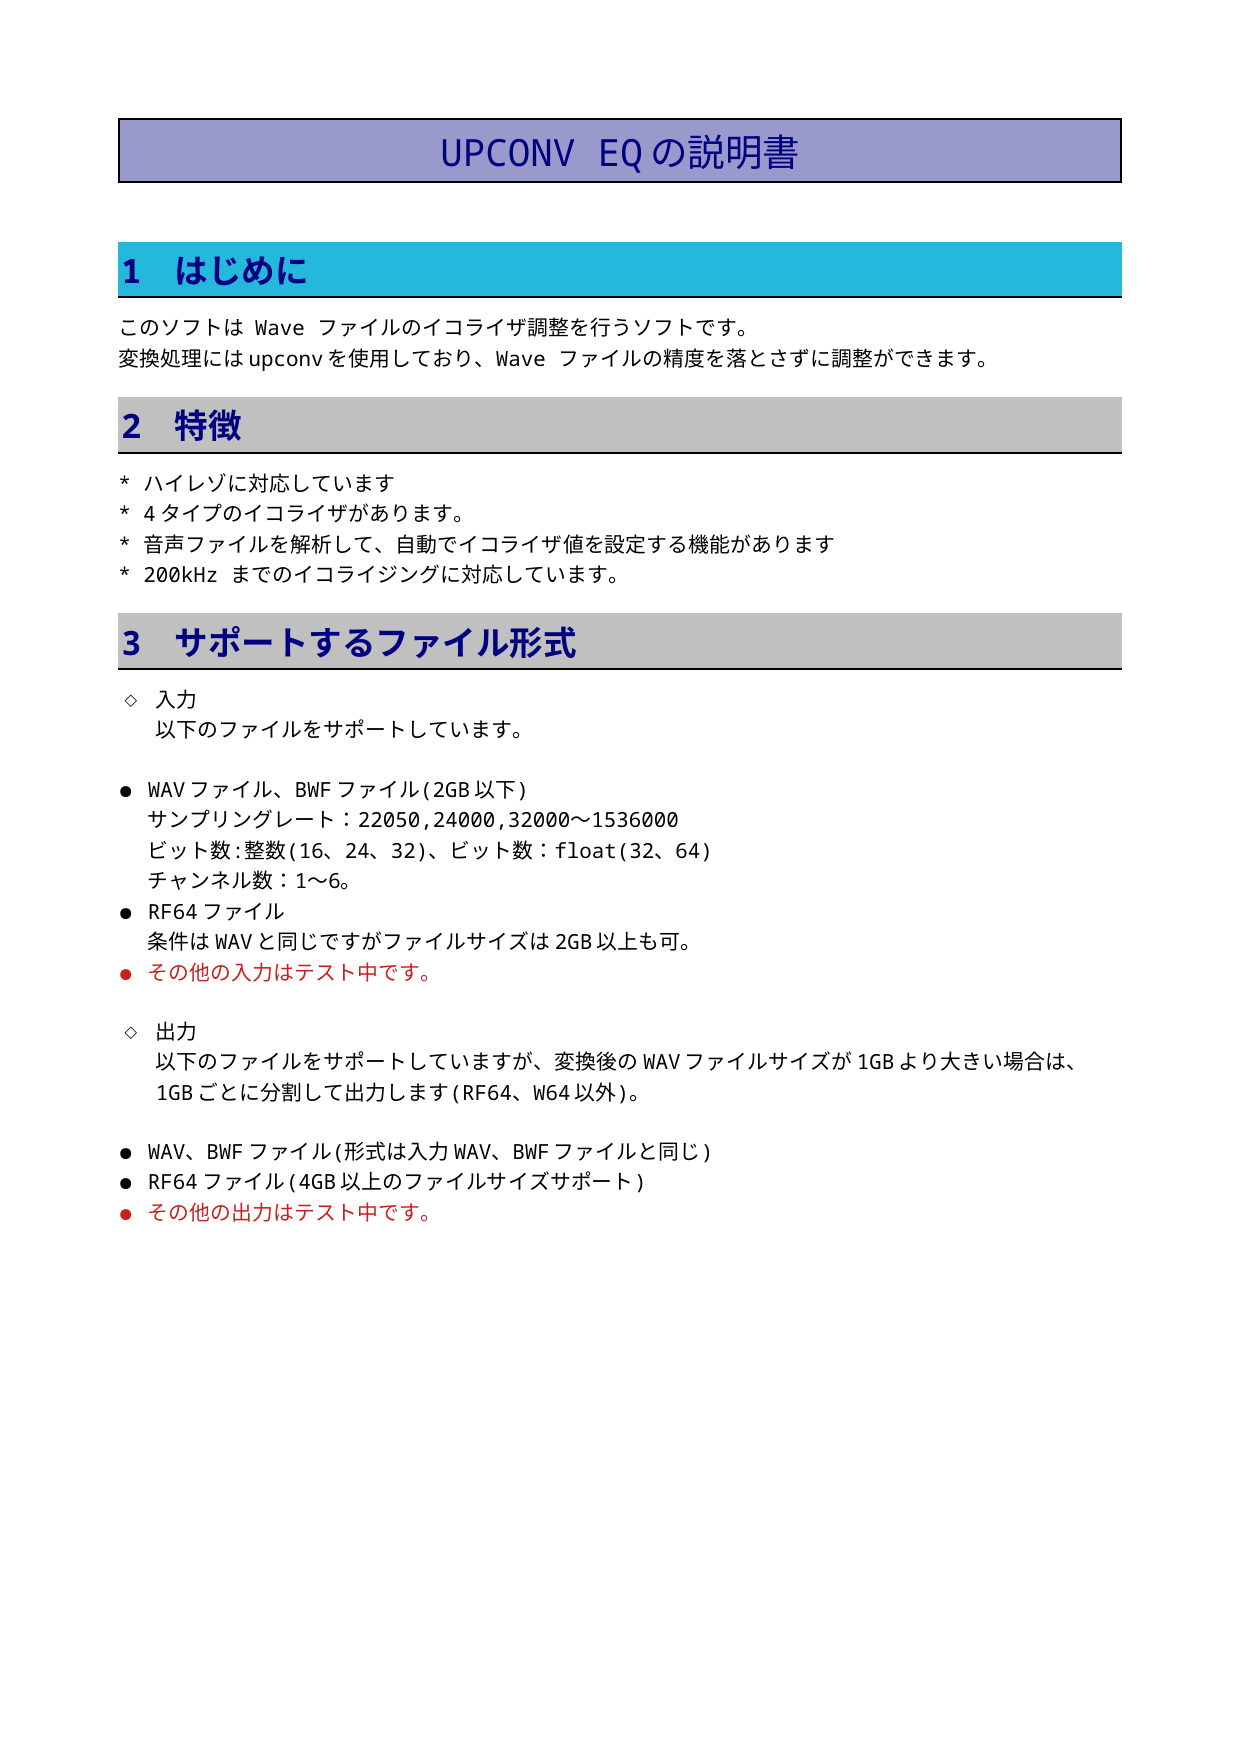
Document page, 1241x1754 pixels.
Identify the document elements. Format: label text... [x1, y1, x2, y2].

subtitle はじめに [118, 242, 1122, 296]
list WAVファイル、BWFファイル(2GB以下) [118, 772, 1122, 803]
subtitle サポートするファイル形式 [118, 613, 1122, 668]
subtitle 特徴 [118, 397, 1122, 452]
list RF64ファイル [118, 894, 1122, 925]
list 条件はWAVと同じですがファイルサイズは2GB以上も可。 [118, 925, 1122, 956]
text 1GBごとに分割して出力します(RF64、W64以外)。 [118, 1076, 1122, 1106]
text 以下のファイルをサポートしていますが、変換後のWAVファイルサイズが1GBより大きい場合は、 [118, 1045, 1122, 1076]
list その他の出力はテスト中です。 [118, 1196, 1122, 1226]
list その他の入力はテスト中です。 [118, 956, 1122, 986]
list サンプリングレート：22050,24000,32000～1536000 ビット数:整数(16、24、32)、ビット数：float(32、64) チャンネル数：1～6。 [118, 803, 1122, 894]
text ◇ 出力 [118, 1015, 1122, 1045]
list RF64ファイル(4GB以上のファイルサイズサポート) [118, 1165, 1122, 1196]
text このソフトは Wave ファイルのイコライザ調整を行うソフトです。 [118, 311, 1122, 342]
text 変換処理にはupconvを使用しており、Wave ファイルの精度を落とさずに調整ができます。 [118, 342, 1122, 372]
text UPCONV EQの説明書 [120, 120, 1120, 181]
text * 200kHz までのイコライジングに対応しています。 [118, 558, 1122, 588]
text * 4タイプのイコライザがあります。 * 音声ファイルを解析して、自動でイコライザ値を設定する機能があります [118, 497, 1122, 558]
list WAV、BWFファイル(形式は入力WAV、BWFファイルと同じ) [118, 1135, 1122, 1165]
text 以下のファイルをサポートしています。 [118, 713, 1122, 744]
text ◇ 入力 [118, 683, 1122, 713]
text * ハイレゾに対応しています [118, 466, 1122, 497]
